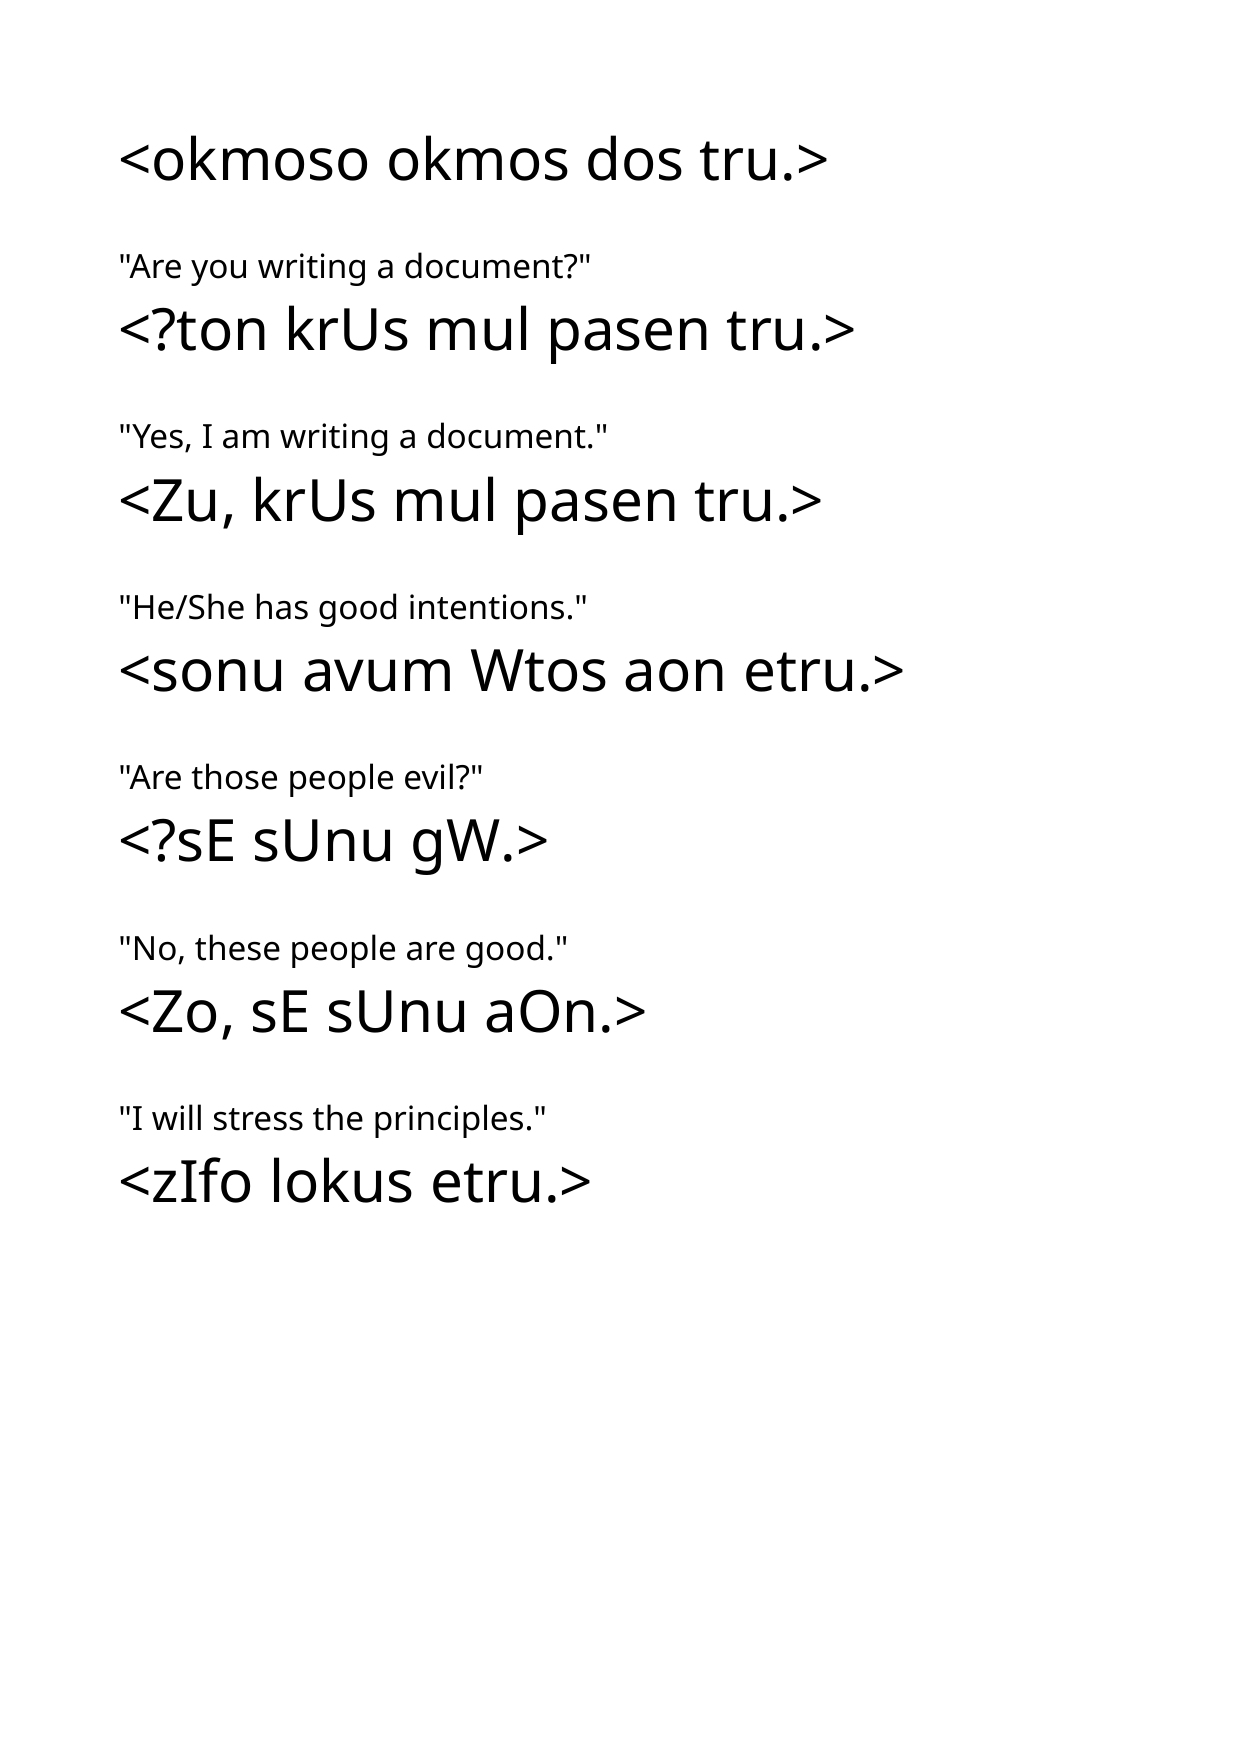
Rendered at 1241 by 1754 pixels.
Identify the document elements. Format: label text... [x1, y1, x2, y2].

text <?ton krUs mul pasen tru.> [118, 288, 1122, 368]
text <zIfo lokus etru.> [118, 1140, 1122, 1219]
text <Zo, sE sUnu aOn.> [118, 970, 1122, 1049]
text "Are those people evil?" [118, 754, 1122, 799]
text "No, these people are good." [118, 924, 1122, 970]
text <?sE sUnu gW.> [118, 799, 1122, 879]
text "I will stress the principles." [118, 1094, 1122, 1140]
text <sonu avum Wtos aon etru.> [118, 629, 1122, 708]
text "Yes, I am writing a document." [118, 413, 1122, 459]
text <Zu, krUs mul pasen tru.> [118, 459, 1122, 538]
text "He/She has good intentions." [118, 584, 1122, 629]
text "Are you writing a document?" [118, 243, 1122, 288]
text <okmoso okmos dos tru.> [118, 118, 1122, 198]
